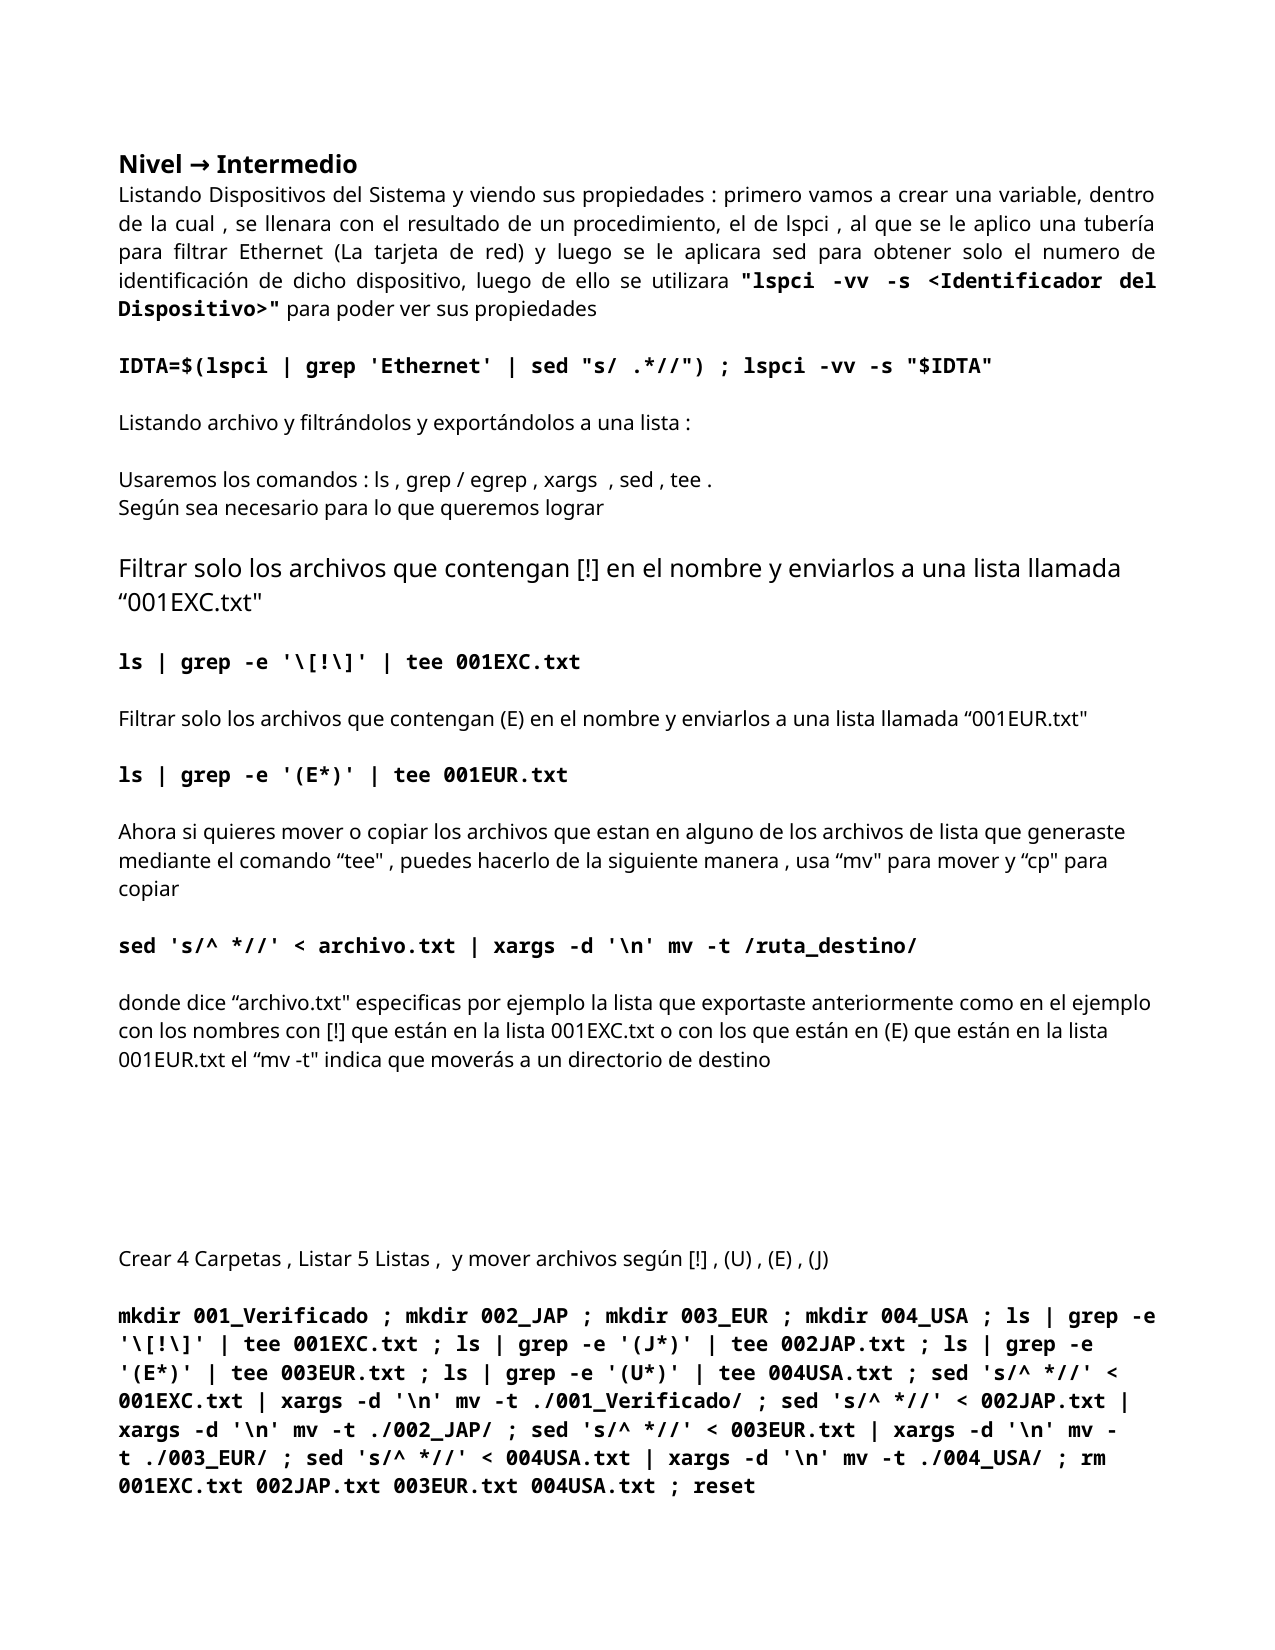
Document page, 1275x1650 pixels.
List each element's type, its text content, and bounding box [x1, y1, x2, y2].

text sed 's/^ *//' < archivo.txt | xargs -d '\n' mv -t /ruta_destino/ [118, 931, 1157, 960]
text Ahora si quieres mover o copiar los archivos que estan en alguno de los archivos de lista que generaste mediante el comando “tee" , puedes hacerlo de la siguiente manera , usa “mv" para mover y “cp" para copiar [118, 817, 1157, 903]
text Nivel → Intermedio [118, 147, 1157, 181]
text Filtrar solo los archivos que contengan [!] en el nombre y enviarlos a una lista llamada “001EXC.txt" [118, 550, 1157, 618]
text Filtrar solo los archivos que contengan (E) en el nombre y enviarlos a una lista llamada “001EUR.txt" [118, 704, 1157, 732]
text IDTA=$(lspci | grep 'Ethernet' | sed "s/ .*//") ; lspci -vv -s "$IDTA" [118, 351, 1157, 380]
text mkdir 001_Verificado ; mkdir 002_JAP ; mkdir 003_EUR ; mkdir 004_USA ; ls | grep -e '\[!\]' | tee 001EXC.txt ; ls | grep -e '(J*)' | tee 002JAP.txt ; ls | grep -e '(E*)' | tee 003EUR.txt ; ls | grep -e '(U*)' | tee 004USA.txt ; sed 's/^ *//' < 001EXC.txt | xargs -d '\n' mv -t ./001_Verificado/ ; sed 's/^ *//' < 002JAP.txt | xargs -d '\n' mv -t ./002_JAP/ ; sed 's/^ *//' < 003EUR.txt | xargs -d '\n' mv -t ./003_EUR/ ; sed 's/^ *//' < 004USA.txt | xargs -d '\n' mv -t ./004_USA/ ; rm 001EXC.txt 002JAP.txt 003EUR.txt 004USA.txt ; reset [118, 1301, 1157, 1500]
text Listando Dispositivos del Sistema y viendo sus propiedades : primero vamos a crear una variable, dentro de la cual , se llenara con el resultado de un procedimiento, el de lspci , al que se le aplico una tubería para filtrar Ethernet (La tarjeta de red) y luego se le aplicara sed para obtener solo el numero de identificación de dicho dispositivo, luego de ello se utilizara "lspci -vv -s <Identificador del Dispositivo>" para poder ver sus propiedades [118, 181, 1157, 323]
text donde dice “archivo.txt" especificas por ejemplo la lista que exportaste anteriormente como en el ejemplo con los nombres con [!] que están en la lista 001EXC.txt o con los que están en (E) que están en la lista 001EUR.txt el “mv -t" indica que moverás a un directorio de destino [118, 988, 1157, 1073]
text Usaremos los comandos : ls , grep / egrep , xargs , sed , tee . [118, 465, 1157, 493]
text Según sea necesario para lo que queremos lograr [118, 493, 1157, 522]
text Crear 4 Carpetas , Listar 5 Listas , y mover archivos según [!] , (U) , (E) , (J) [118, 1244, 1157, 1272]
text ls | grep -e '(E*)' | tee 001EUR.txt [118, 761, 1157, 789]
text Listando archivo y filtrándolos y exportándolos a una lista : [118, 408, 1157, 437]
text ls | grep -e '\[!\]' | tee 001EXC.txt [118, 647, 1157, 675]
